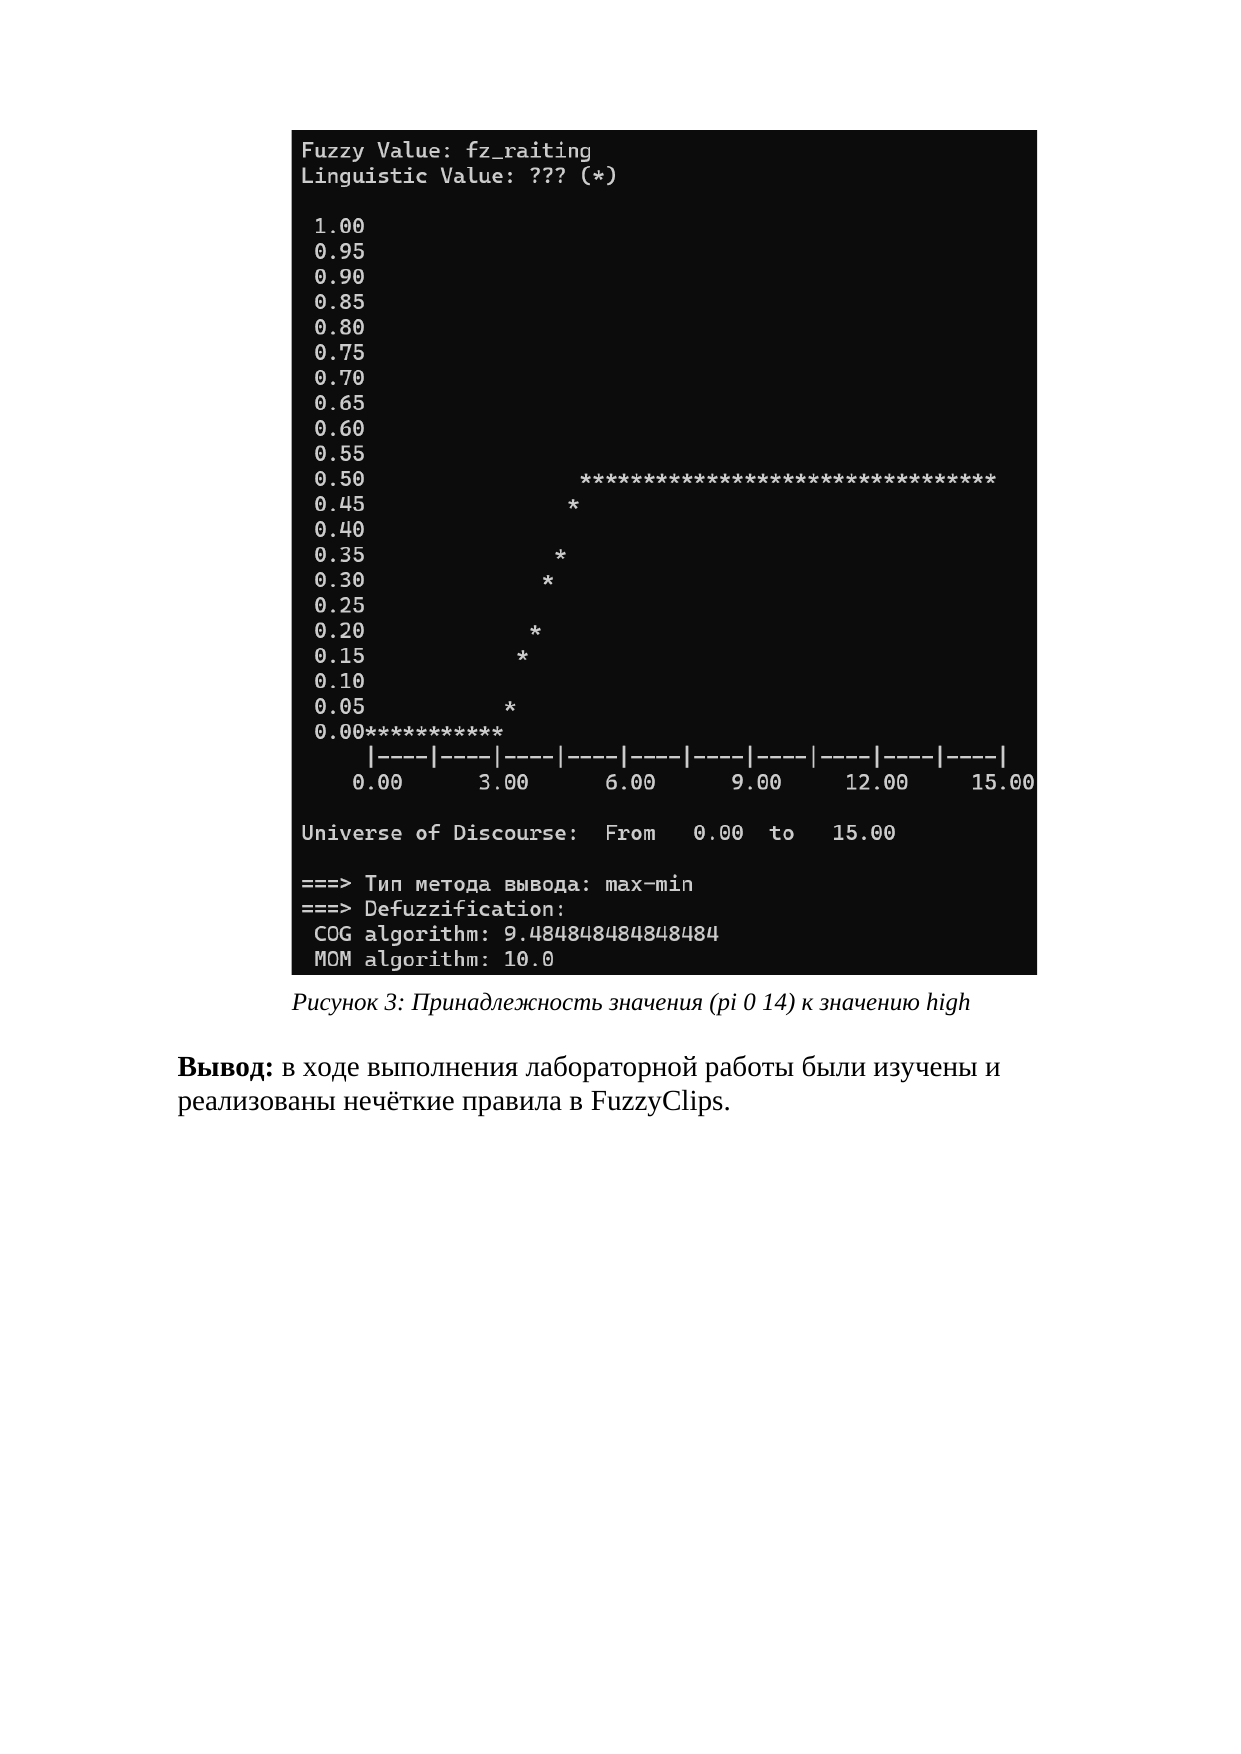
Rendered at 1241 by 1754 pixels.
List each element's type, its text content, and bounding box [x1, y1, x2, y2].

text Вывод: в ходе выполнения лабораторной работы были изучены и реализованы нечёткие правила в FuzzyClips. [177, 1049, 1152, 1116]
text Рисунок 3: Принадлежность значения (pi 0 14) к значению high [292, 975, 1037, 1016]
picture [291, 130, 1038, 975]
